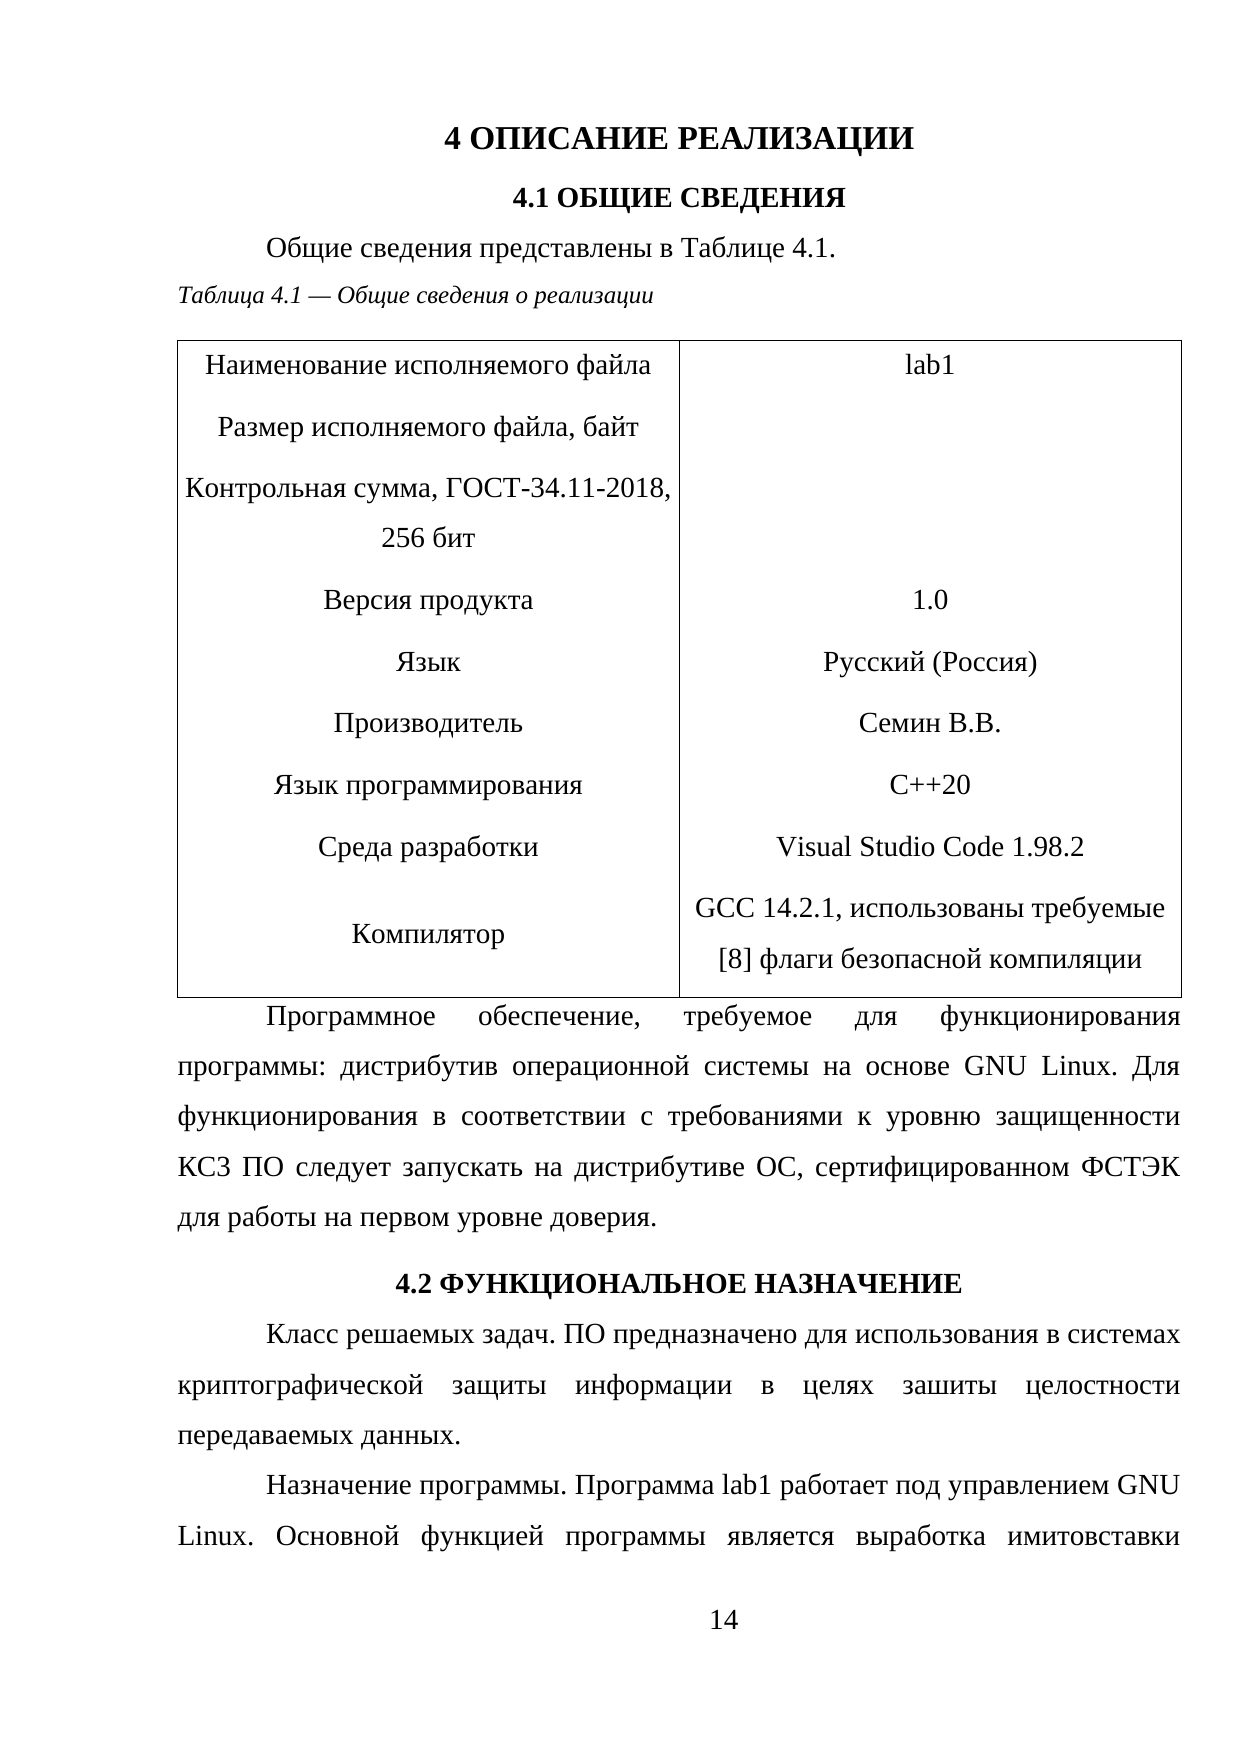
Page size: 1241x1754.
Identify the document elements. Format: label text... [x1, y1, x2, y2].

subtitle 4.2 ФУНКЦИОНАЛЬНОЕ НАЗНАЧЕНИЕ [177, 1266, 1181, 1300]
table_cell 1.0 [680, 577, 1181, 638]
table_cell GCC 14.2.1, использованы требуемые [8] флаги безопасной компиляции [680, 885, 1181, 997]
table_cell Русский (Россия) [680, 638, 1181, 700]
table_cell Семин В.В. [680, 700, 1181, 762]
table_cell Visual Studio Code 1.98.2 [680, 823, 1181, 885]
text Назначение программы. Программа lab1 работает под управлением GNU Linux. Основной функцией программы является выработка имитовставки [177, 1467, 1181, 1551]
table_cell Производитель [178, 700, 679, 762]
table_header Наименование исполняемого файла [178, 341, 679, 403]
subtitle 4.1 ОБЩИЕ СВЕДЕНИЯ [177, 180, 1181, 213]
table_cell Компилятор [178, 885, 679, 997]
table_cell C++20 [680, 762, 1181, 823]
text Класс решаемых задач. ПО предназначено для использования в системах криптографической защиты информации в целях зашиты целостности передаваемых данных. [177, 1316, 1181, 1451]
text Таблица 4.1 — Общие сведения о реализации [177, 280, 1181, 309]
table_cell Язык [178, 638, 679, 700]
table_header lab1 [680, 341, 1181, 403]
table_cell Среда разработки [178, 823, 679, 885]
table_cell Версия продукта [178, 577, 679, 638]
table_cell [680, 465, 1181, 577]
table_cell [680, 403, 1181, 464]
text Программное обеспечение, требуемое для функционирования программы: дистрибутив операционной системы на основе GNU Linux. Для функционирования в соответствии с требованиями к уровню защищенности КС3 ПО следует запускать на дистрибутиве ОС, сертифицированном ФСТЭК для работы на первом уровне доверия. [177, 998, 1181, 1233]
table_cell Контрольная сумма, ГОСТ-34.11-2018, 256 бит [178, 465, 679, 577]
subtitle 4 ОПИСАНИЕ РЕАЛИЗАЦИИ [177, 118, 1181, 156]
table_cell Язык программирования [178, 762, 679, 823]
text Общие сведения представлены в Таблице 4.1. [177, 230, 1181, 264]
table_cell Размер исполняемого файла, байт [178, 403, 679, 464]
